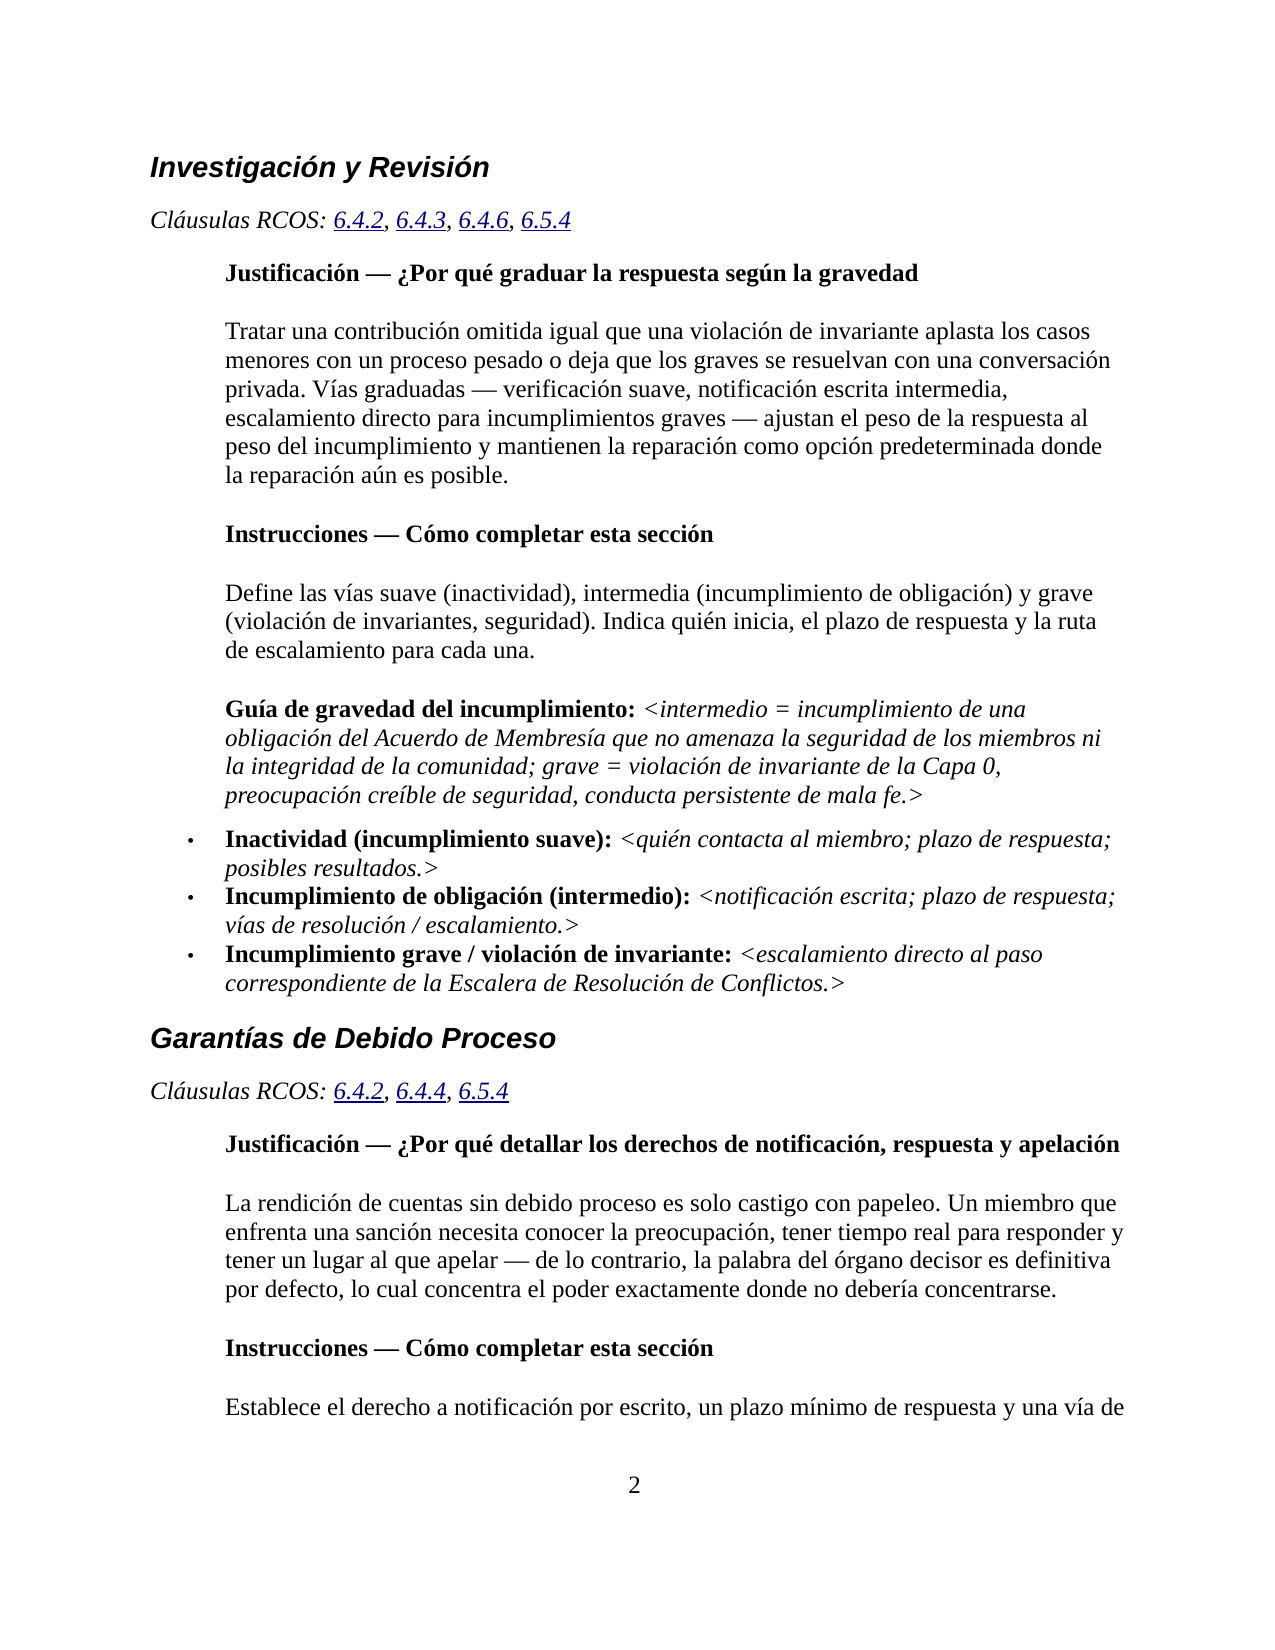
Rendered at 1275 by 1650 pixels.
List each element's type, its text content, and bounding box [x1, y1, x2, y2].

list Incumplimiento grave / violación de invariante: <escalamiento directo al paso correspondiente de la Escalera de Resolución de Conflictos.> [187, 939, 1125, 996]
text Instrucciones — Cómo completar esta sección [225, 1333, 1125, 1362]
text La rendición de cuentas sin debido proceso es solo castigo con papeleo. Un miembro que enfrenta una sanción necesita conocer la preocupación, tener tiempo real para responder y tener un lugar al que apelar — de lo contrario, la palabra del órgano decisor es definitiva por defecto, lo cual concentra el poder exactamente donde no debería concentrarse. [225, 1188, 1125, 1303]
list Incumplimiento de obligación (intermedio): <notificación escrita; plazo de respuesta; vías de resolución / escalamiento.> [187, 881, 1125, 939]
text Cláusulas RCOS: 6.4.2, 6.4.4, 6.5.4 [150, 1076, 1125, 1105]
text Cláusulas RCOS: 6.4.2, 6.4.3, 6.4.6, 6.5.4 [150, 205, 1125, 234]
text Establece el derecho a notificación por escrito, un plazo mínimo de respuesta y una vía de [225, 1392, 1125, 1420]
subtitle Investigación y Revisión [150, 150, 1125, 183]
text Tratar una contribución omitida igual que una violación de invariante aplasta los casos menores con un proceso pesado o deja que los graves se resuelvan con una conversación privada. Vías graduadas — verificación suave, notificación escrita intermedia, escalamiento directo para incumplimientos graves — ajustan el peso de la respuesta al peso del incumplimiento y mantienen la reparación como opción predeterminada donde la reparación aún es posible. [225, 316, 1125, 489]
text Define las vías suave (inactividad), intermedia (incumplimiento de obligación) y grave (violación de invariantes, seguridad). Indica quién inicia, el plazo de respuesta y la ruta de escalamiento para cada una. [225, 578, 1125, 664]
list Inactividad (incumplimiento suave): <quién contacta al miembro; plazo de respuesta; posibles resultados.> [187, 824, 1125, 881]
text Instrucciones — Cómo completar esta sección [225, 519, 1125, 548]
text Justificación — ¿Por qué graduar la respuesta según la gravedad [225, 258, 1125, 286]
subtitle Garantías de Debido Proceso [150, 1021, 1125, 1055]
text Justificación — ¿Por qué detallar los derechos de notificación, respuesta y apelación [225, 1129, 1125, 1158]
text Guía de gravedad del incumplimiento: <intermedio = incumplimiento de una obligación del Acuerdo de Membresía que no amenaza la seguridad de los miembros ni la integridad de la comunidad; grave = violación de invariante de la Capa 0, preocupación creíble de seguridad, conducta persistente de mala fe.> [225, 694, 1125, 809]
